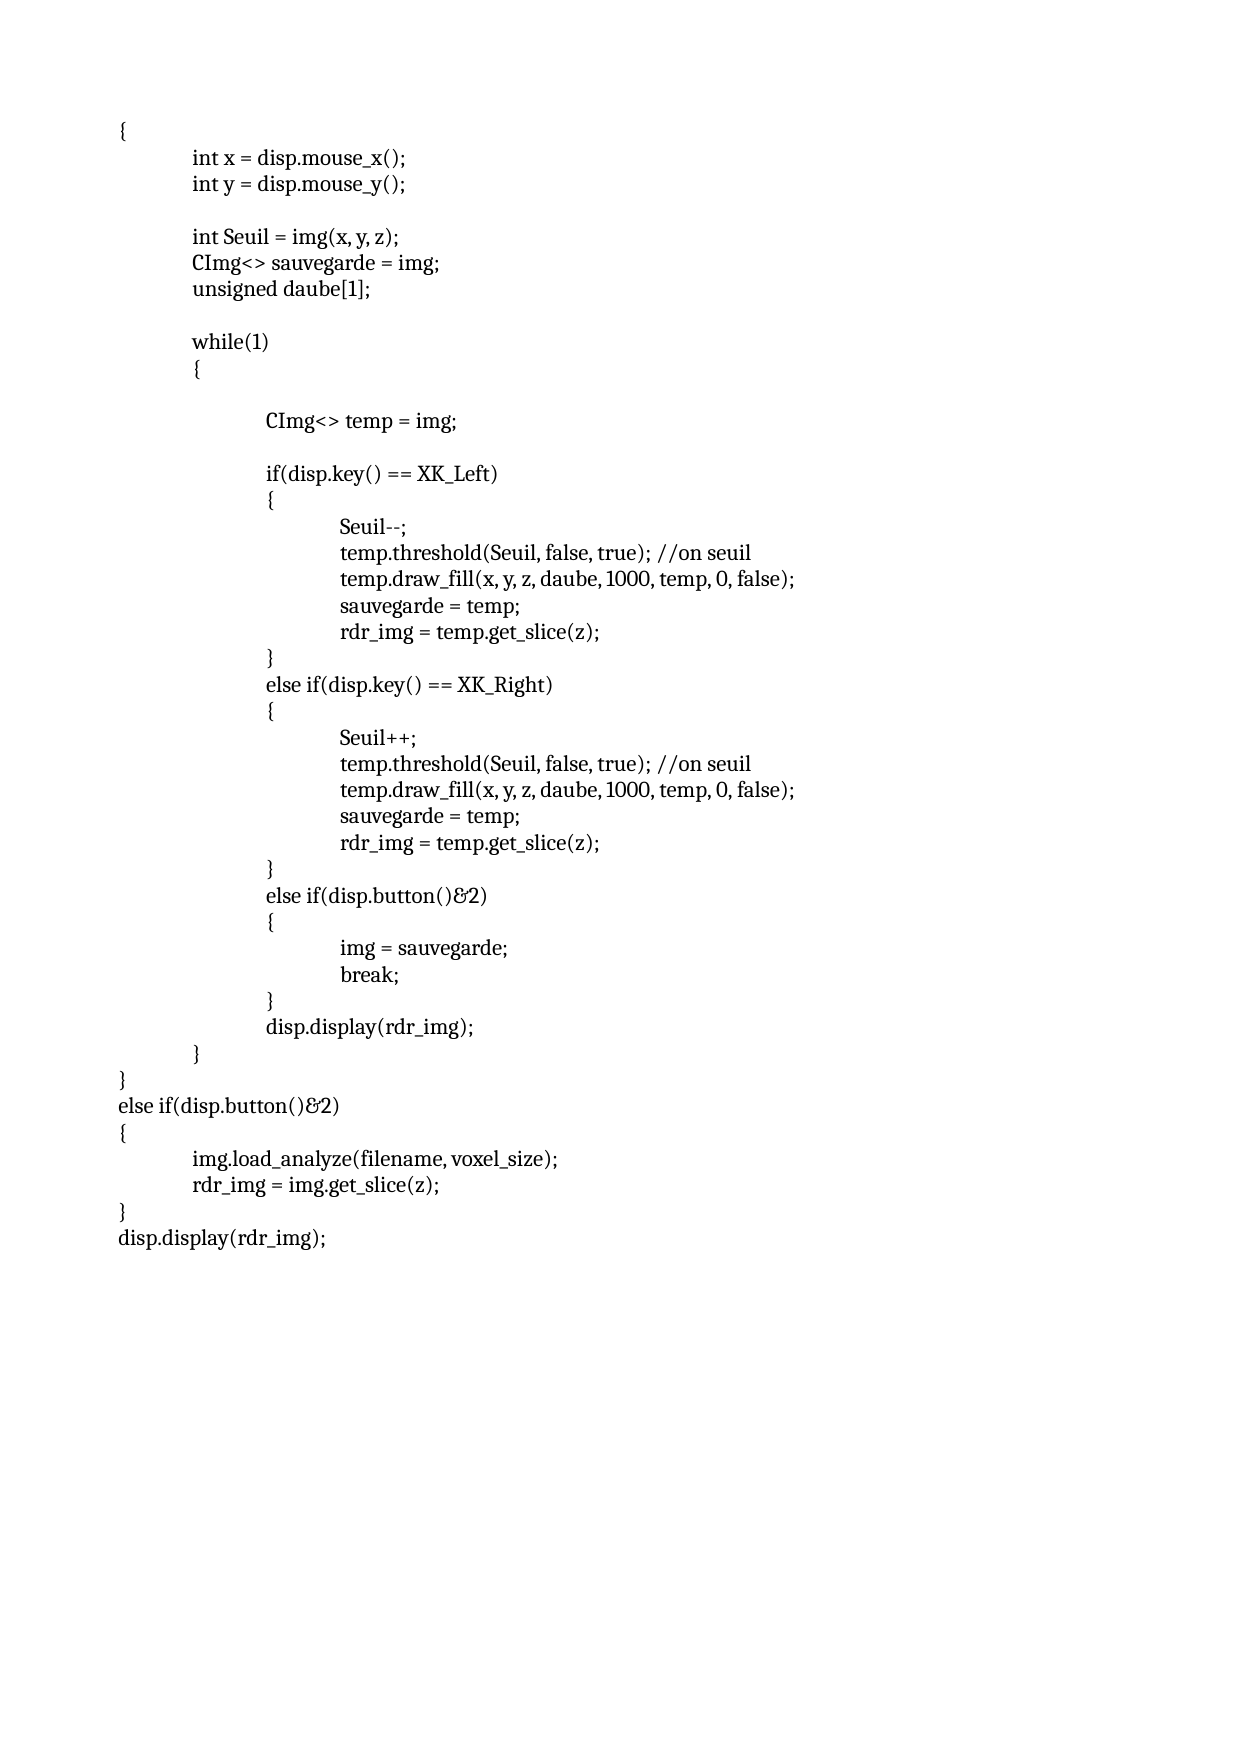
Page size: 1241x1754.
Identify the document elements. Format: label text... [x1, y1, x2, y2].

text } [118, 1199, 1122, 1225]
text } [118, 988, 1122, 1014]
text CImg<> sauvegarde = img; [118, 250, 1122, 276]
text } [118, 856, 1122, 882]
text if(disp.key() == XK_Left) [118, 461, 1122, 487]
text break; [118, 961, 1122, 988]
text { [118, 118, 1122, 144]
text temp.threshold(Seuil, false, true); //on seuil [118, 540, 1122, 566]
text temp.draw_fill(x, y, z, daube, 1000, temp, 0, false); [118, 777, 1122, 803]
text } [118, 645, 1122, 672]
text Seuil--; [118, 513, 1122, 540]
text } [118, 1041, 1122, 1067]
text rdr_img = temp.get_slice(z); [118, 619, 1122, 645]
text temp.threshold(Seuil, false, true); //on seuil [118, 751, 1122, 777]
text } [118, 1067, 1122, 1093]
text while(1) [118, 329, 1122, 355]
text sauvegarde = temp; [118, 803, 1122, 830]
text int Seuil = img(x, y, z); [118, 223, 1122, 250]
text sauvegarde = temp; [118, 592, 1122, 619]
text img = sauvegarde; [118, 935, 1122, 961]
text else if(disp.button()&2) [118, 1093, 1122, 1119]
text disp.display(rdr_img); [118, 1225, 1122, 1251]
text { [118, 909, 1122, 935]
text { [118, 487, 1122, 513]
text rdr_img = temp.get_slice(z); [118, 830, 1122, 856]
text disp.display(rdr_img); [118, 1014, 1122, 1041]
text { [118, 355, 1122, 382]
text int x = disp.mouse_x(); [118, 144, 1122, 171]
text { [118, 698, 1122, 724]
text rdr_img = img.get_slice(z); [118, 1172, 1122, 1199]
text CImg<> temp = img; [118, 408, 1122, 434]
text else if(disp.button()&2) [118, 882, 1122, 909]
text unsigned daube[1]; [118, 276, 1122, 303]
text temp.draw_fill(x, y, z, daube, 1000, temp, 0, false); [118, 566, 1122, 592]
text img.load_analyze(filename, voxel_size); [118, 1146, 1122, 1172]
text int y = disp.mouse_y(); [118, 171, 1122, 197]
text else if(disp.key() == XK_Right) [118, 672, 1122, 698]
text Seuil++; [118, 724, 1122, 751]
text { [118, 1119, 1122, 1146]
